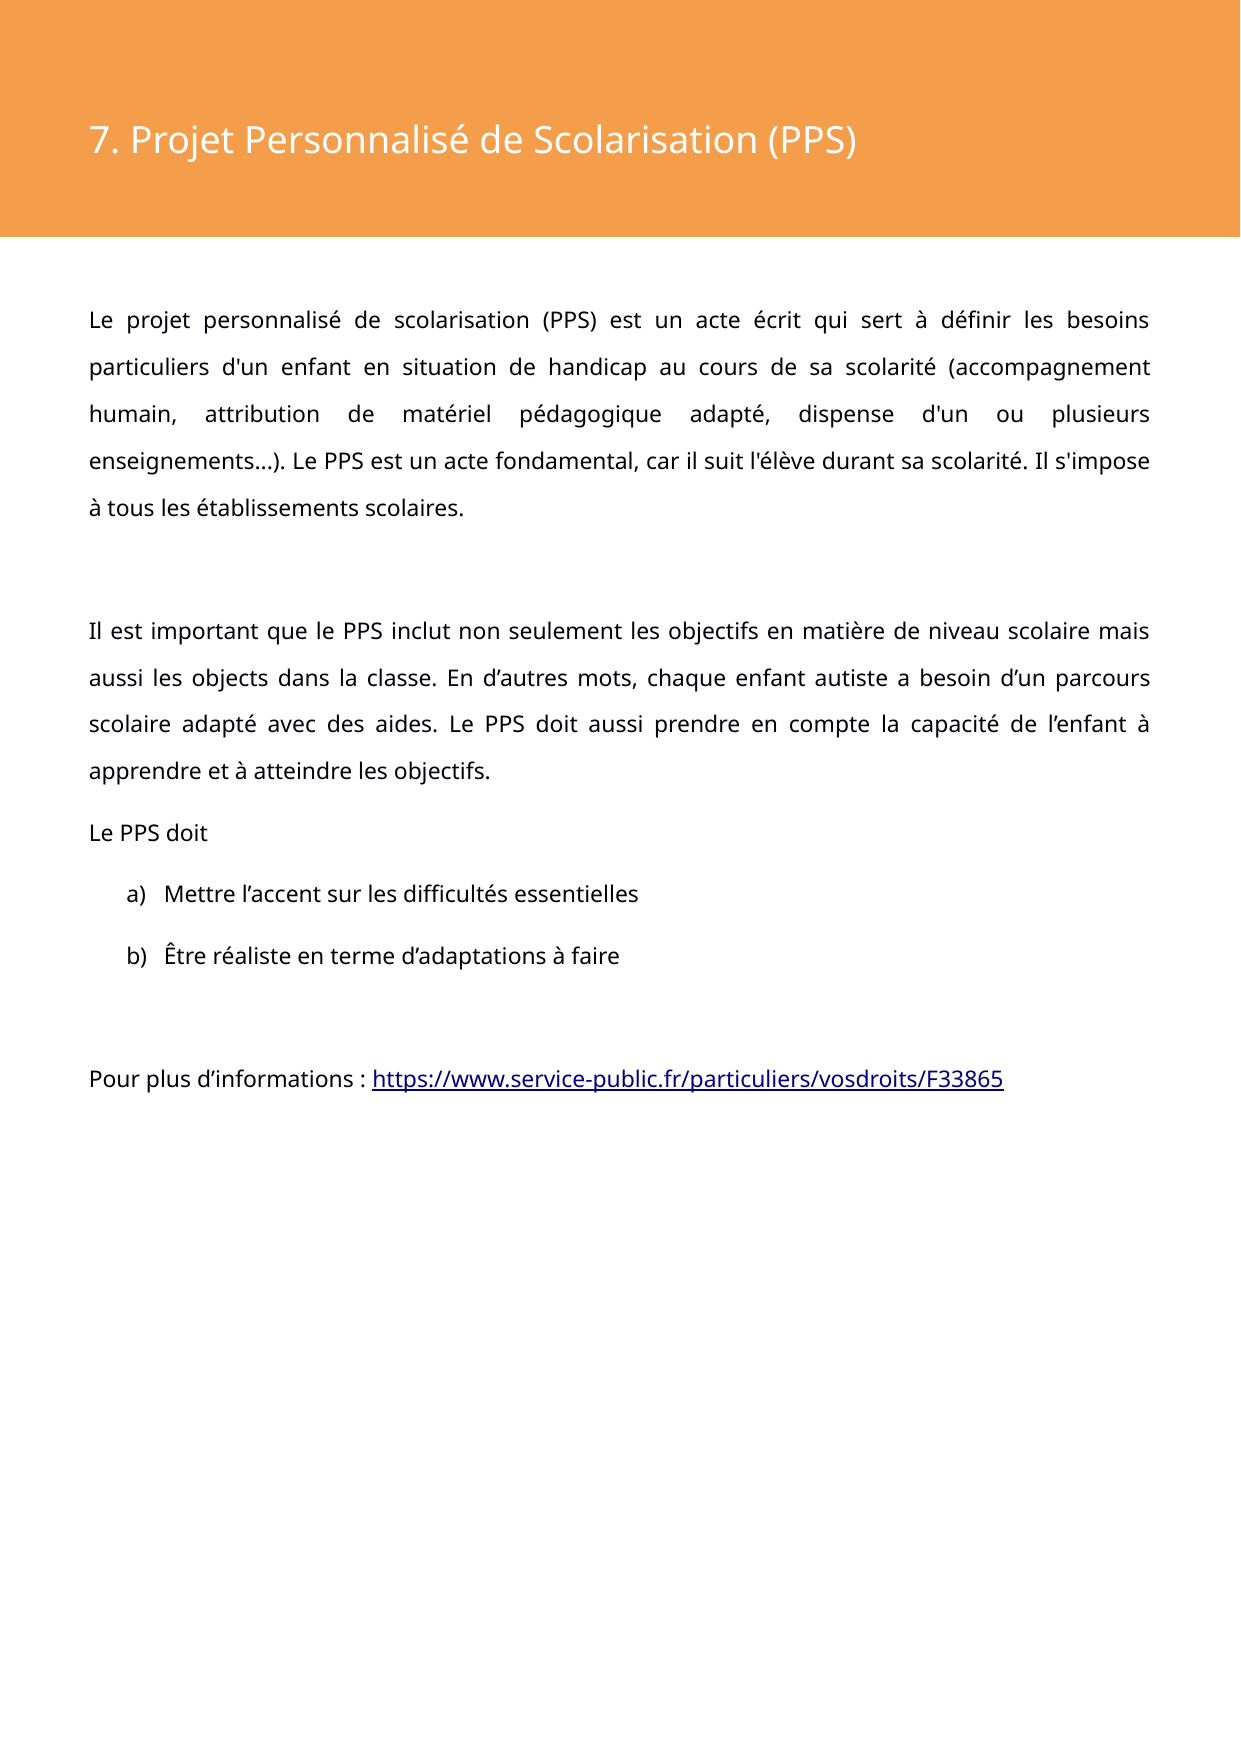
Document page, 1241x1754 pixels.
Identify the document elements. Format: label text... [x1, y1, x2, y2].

text Le PPS doit [88, 817, 1152, 848]
list Être réaliste en terme d’adaptations à faire [126, 939, 1152, 971]
text Il est important que le PPS inclut non seulement les objectifs en matière de niveau scolaire mais aussi les objects dans la classe. En d’autres mots, chaque enfant autiste a besoin d’un parcours scolaire adapté avec des aides. Le PPS doit aussi prendre en compte la capacité de l’enfant à apprendre et à atteindre les objectifs. [88, 614, 1152, 786]
text Pour plus d’informations : https://www.service-public.fr/particuliers/vosdroits/F33865 [88, 1062, 1152, 1094]
text Le projet personnalisé de scolarisation (PPS) est un acte écrit qui sert à définir les besoins particuliers d'un enfant en situation de handicap au cours de sa scolarité (accompagnement humain, attribution de matériel pédagogique adapté, dispense d'un ou plusieurs enseignements...). Le PPS est un acte fondamental, car il suit l'élève durant sa scolarité. Il s'impose à tous les établissements scolaires. [88, 304, 1152, 523]
subtitle 7. Projet Personnalisé de Scolarisation (PPS) [88, 113, 1152, 164]
list Mettre l’accent sur les difficultés essentielles [126, 878, 1152, 909]
